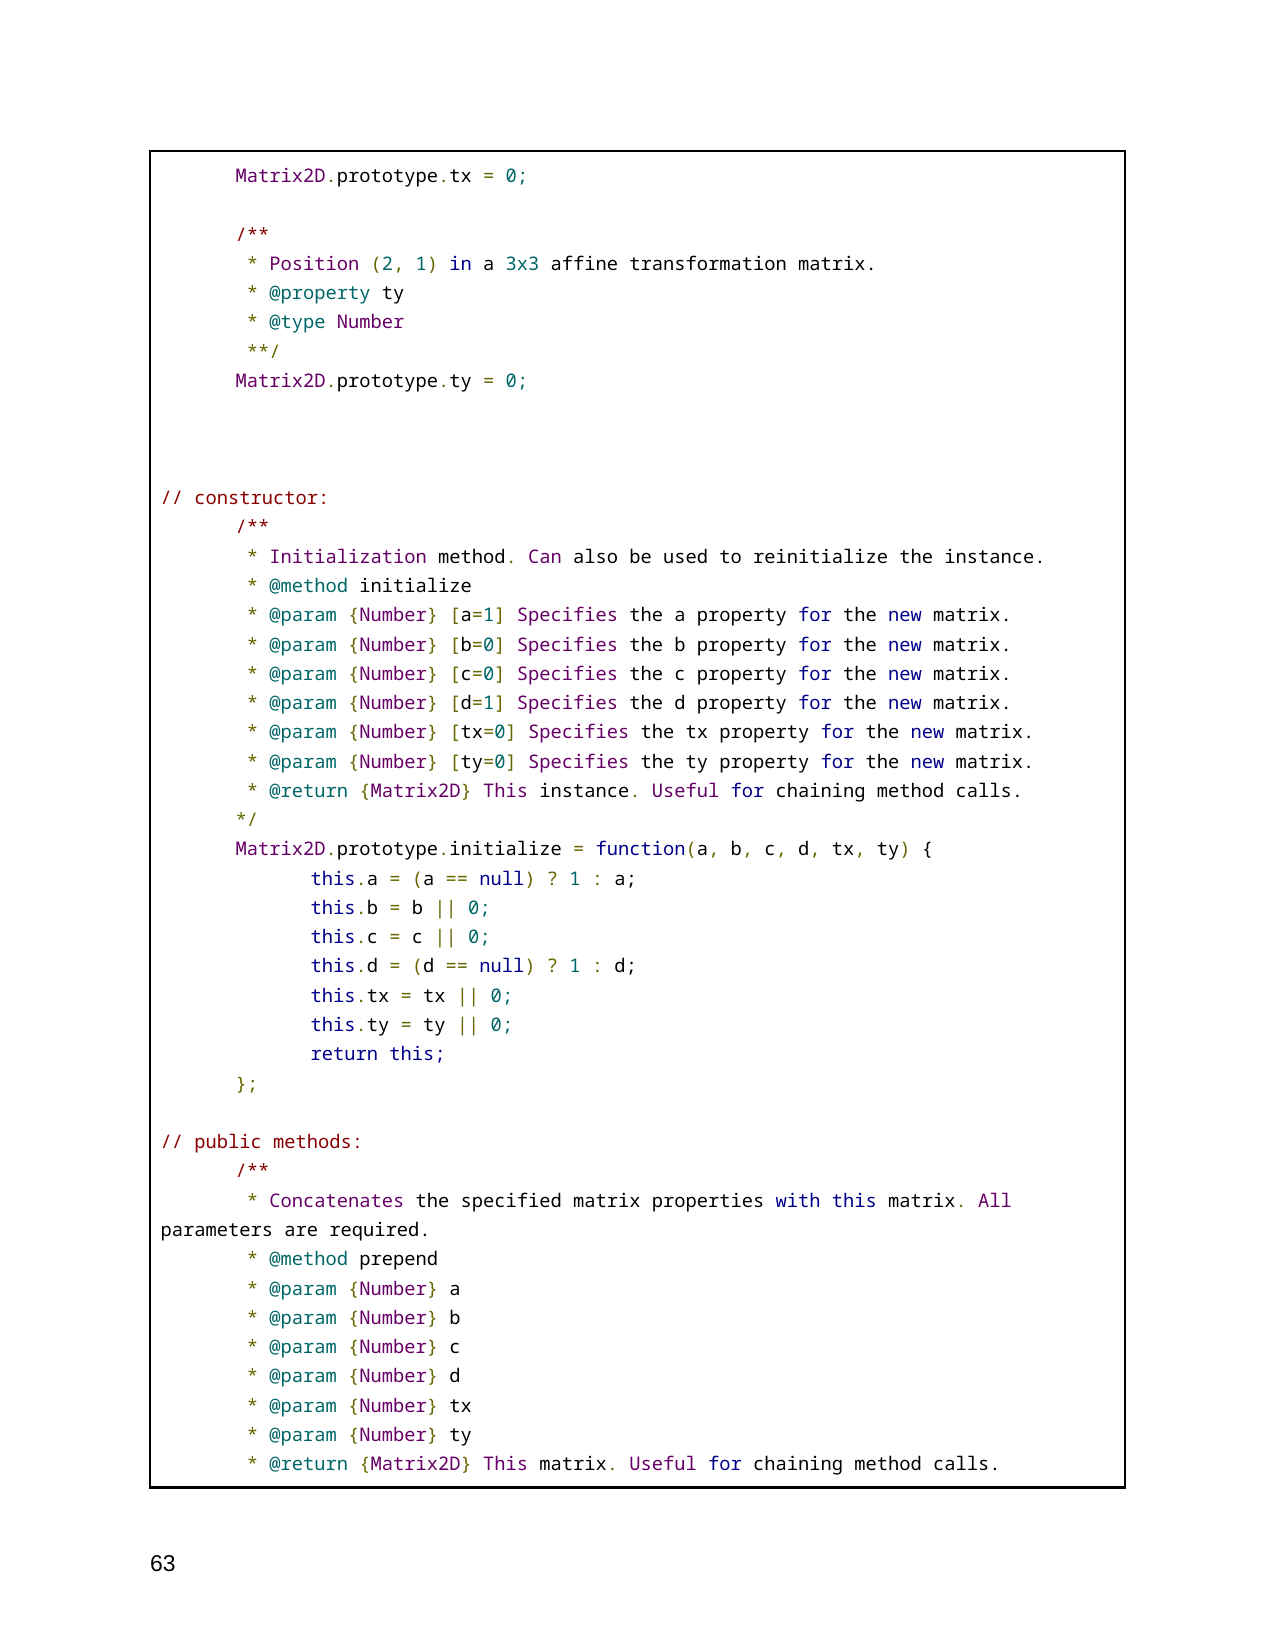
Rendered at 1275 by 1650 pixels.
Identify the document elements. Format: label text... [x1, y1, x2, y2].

table_header Matrix2D.prototype.tx = 0; /** * Position (2, 1) in a 3x3 affine transformation matrix. * @property ty * @type Number **/ Matrix2D.prototype.ty = 0; // constructor: /** * Initialization method. Can also be used to reinitialize the instance. * @method initialize * @param {Number} [a=1] Specifies the a property for the new matrix. * @param {Number} [b=0] Specifies the b property for the new matrix. * @param {Number} [c=0] Specifies the c property for the new matrix. * @param {Number} [d=1] Specifies the d property for the new matrix. * @param {Number} [tx=0] Specifies the tx property for the new matrix. * @param {Number} [ty=0] Specifies the ty property for the new matrix. * @return {Matrix2D} This instance. Useful for chaining method calls. */ Matrix2D.prototype.initialize = function(a, b, c, d, tx, ty) { this.a = (a == null) ? 1 : a; this.b = b || 0; this.c = c || 0; this.d = (d == null) ? 1 : d; this.tx = tx || 0; this.ty = ty || 0; return this; }; // public methods: /** * Concatenates the specified matrix properties with this matrix. All parameters are required. * @method prepend * @param {Number} a * @param {Number} b * @param {Number} c * @param {Number} d * @param {Number} tx * @param {Number} ty * @return {Matrix2D} This matrix. Useful for chaining method calls. [151, 152, 1124, 1486]
